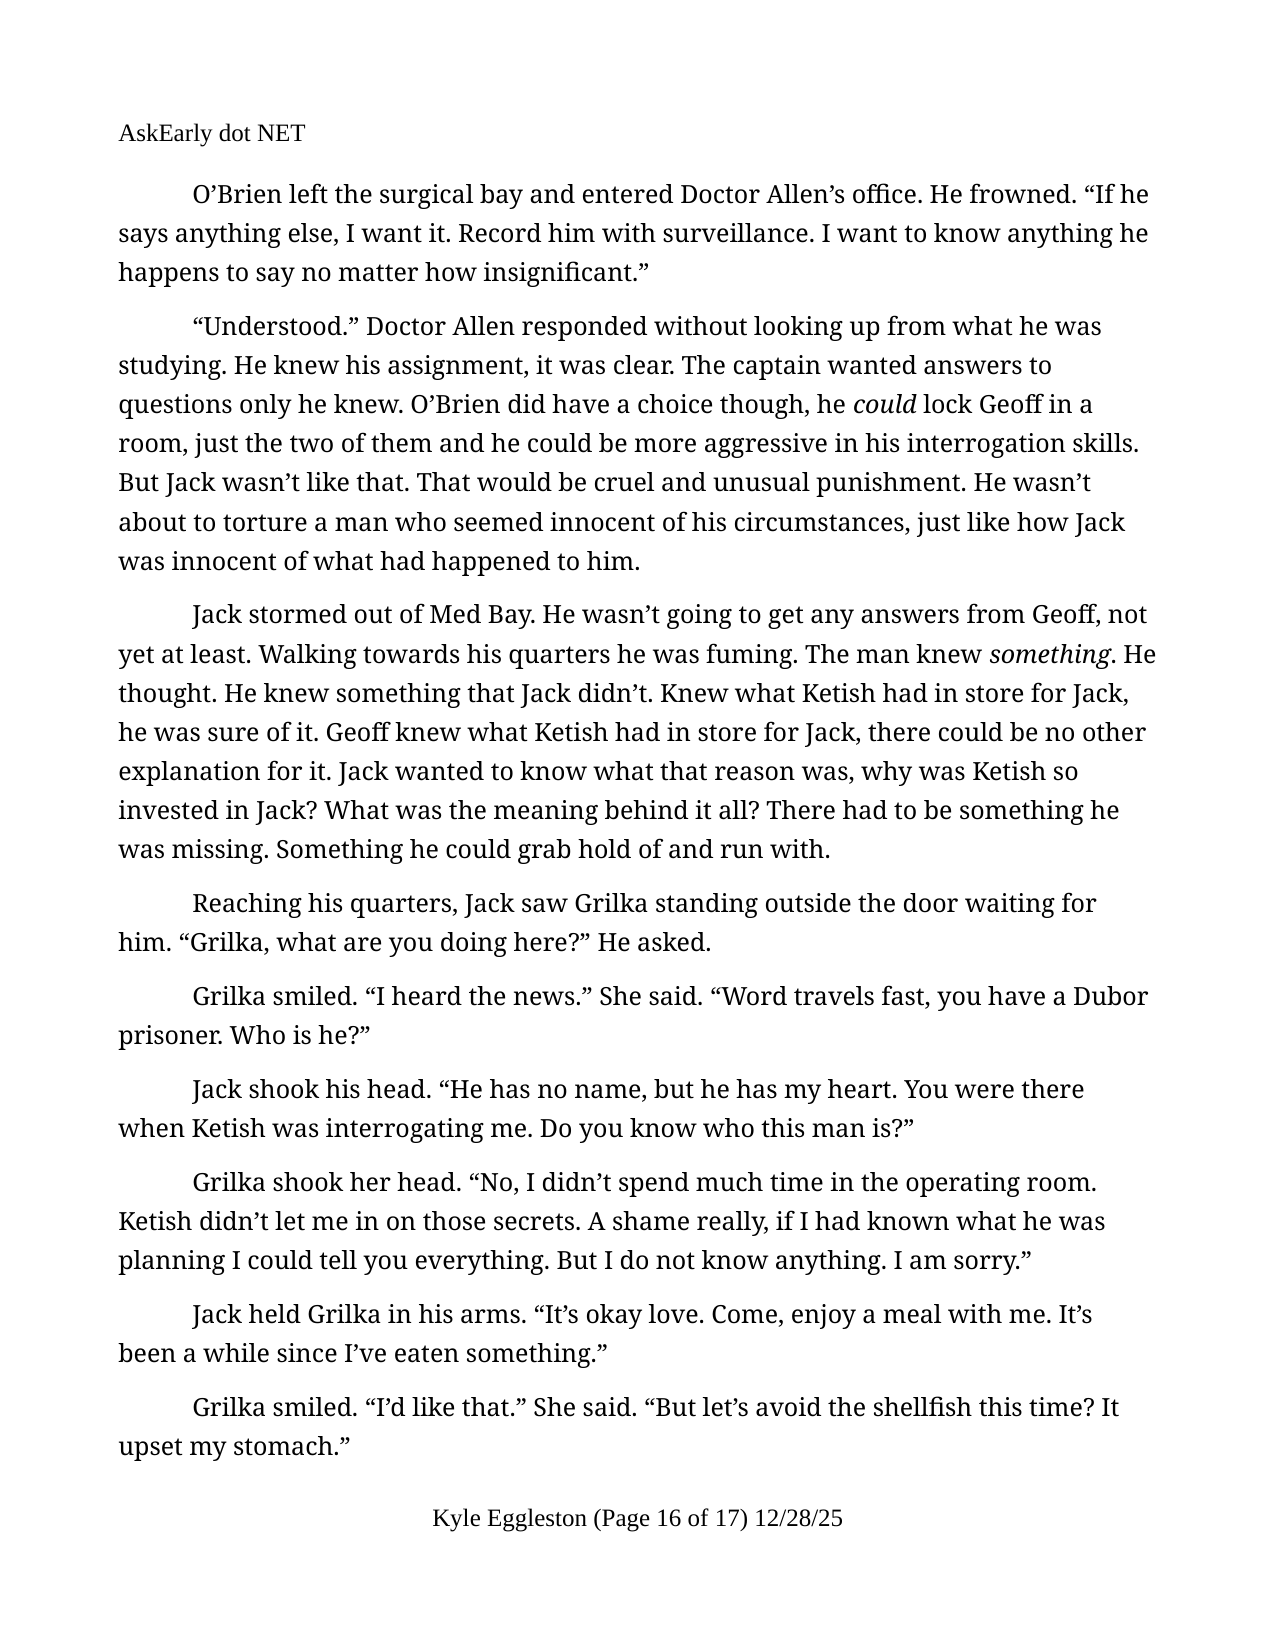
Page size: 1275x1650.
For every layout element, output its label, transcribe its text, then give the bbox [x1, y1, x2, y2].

text Grilka smiled. “I heard the news.” She said. “Word travels fast, you have a Dubor prisoner. Who is he?” [118, 979, 1157, 1052]
text “Understood.” Doctor Allen responded without looking up from what he was studying. He knew his assignment, it was clear. The captain wanted answers to questions only he knew. O’Brien did have a choice though, he could lock Geoff in a room, just the two of them and he could be more aggressive in his interrogation skills. But Jack wasn’t like that. That would be cruel and unusual punishment. He wasn’t about to torture a man who seemed innocent of his circumstances, just like how Jack was innocent of what had happened to him. [118, 308, 1157, 577]
text Grilka shook her head. “No, I didn’t spend much time in the operating room. Ketish didn’t let me in on those secrets. A shame really, if I had known what he was planning I could tell you everything. But I do not know anything. I am sorry.” [118, 1165, 1157, 1277]
text Jack stormed out of Med Bay. He wasn’t going to get any answers from Geoff, not yet at least. Walking towards his quarters he was fuming. The man knew something. He thought. He knew something that Jack didn’t. Knew what Ketish had in store for Jack, he was sure of it. Geoff knew what Ketish had in store for Jack, there could be no other explanation for it. Jack wanted to know what that reason was, why was Ketish so invested in Jack? What was the meaning behind it all? There had to be something he was missing. Something he could grab hold of and run with. [118, 597, 1157, 866]
text Jack held Grilka in his arms. “It’s okay love. Come, enjoy a meal with me. It’s been a while since I’ve eaten something.” [118, 1297, 1157, 1370]
text Jack shook his head. “He has no name, but he has my heart. You were there when Ketish was interrogating me. Do you know who this man is?” [118, 1072, 1157, 1145]
text O’Brien left the surgical bay and entered Doctor Allen’s office. He frowned. “If he says anything else, I want it. Record him with surveillance. I want to know anything he happens to say no matter how insignificant.” [118, 176, 1157, 289]
text Grilka smiled. “I’d like that.” She said. “But let’s avoid the shellfish this time? It upset my stomach.” [118, 1390, 1157, 1463]
text Reaching his quarters, Jack saw Grilka standing outside the door waiting for him. “Grilka, what are you doing here?” He asked. [118, 886, 1157, 959]
